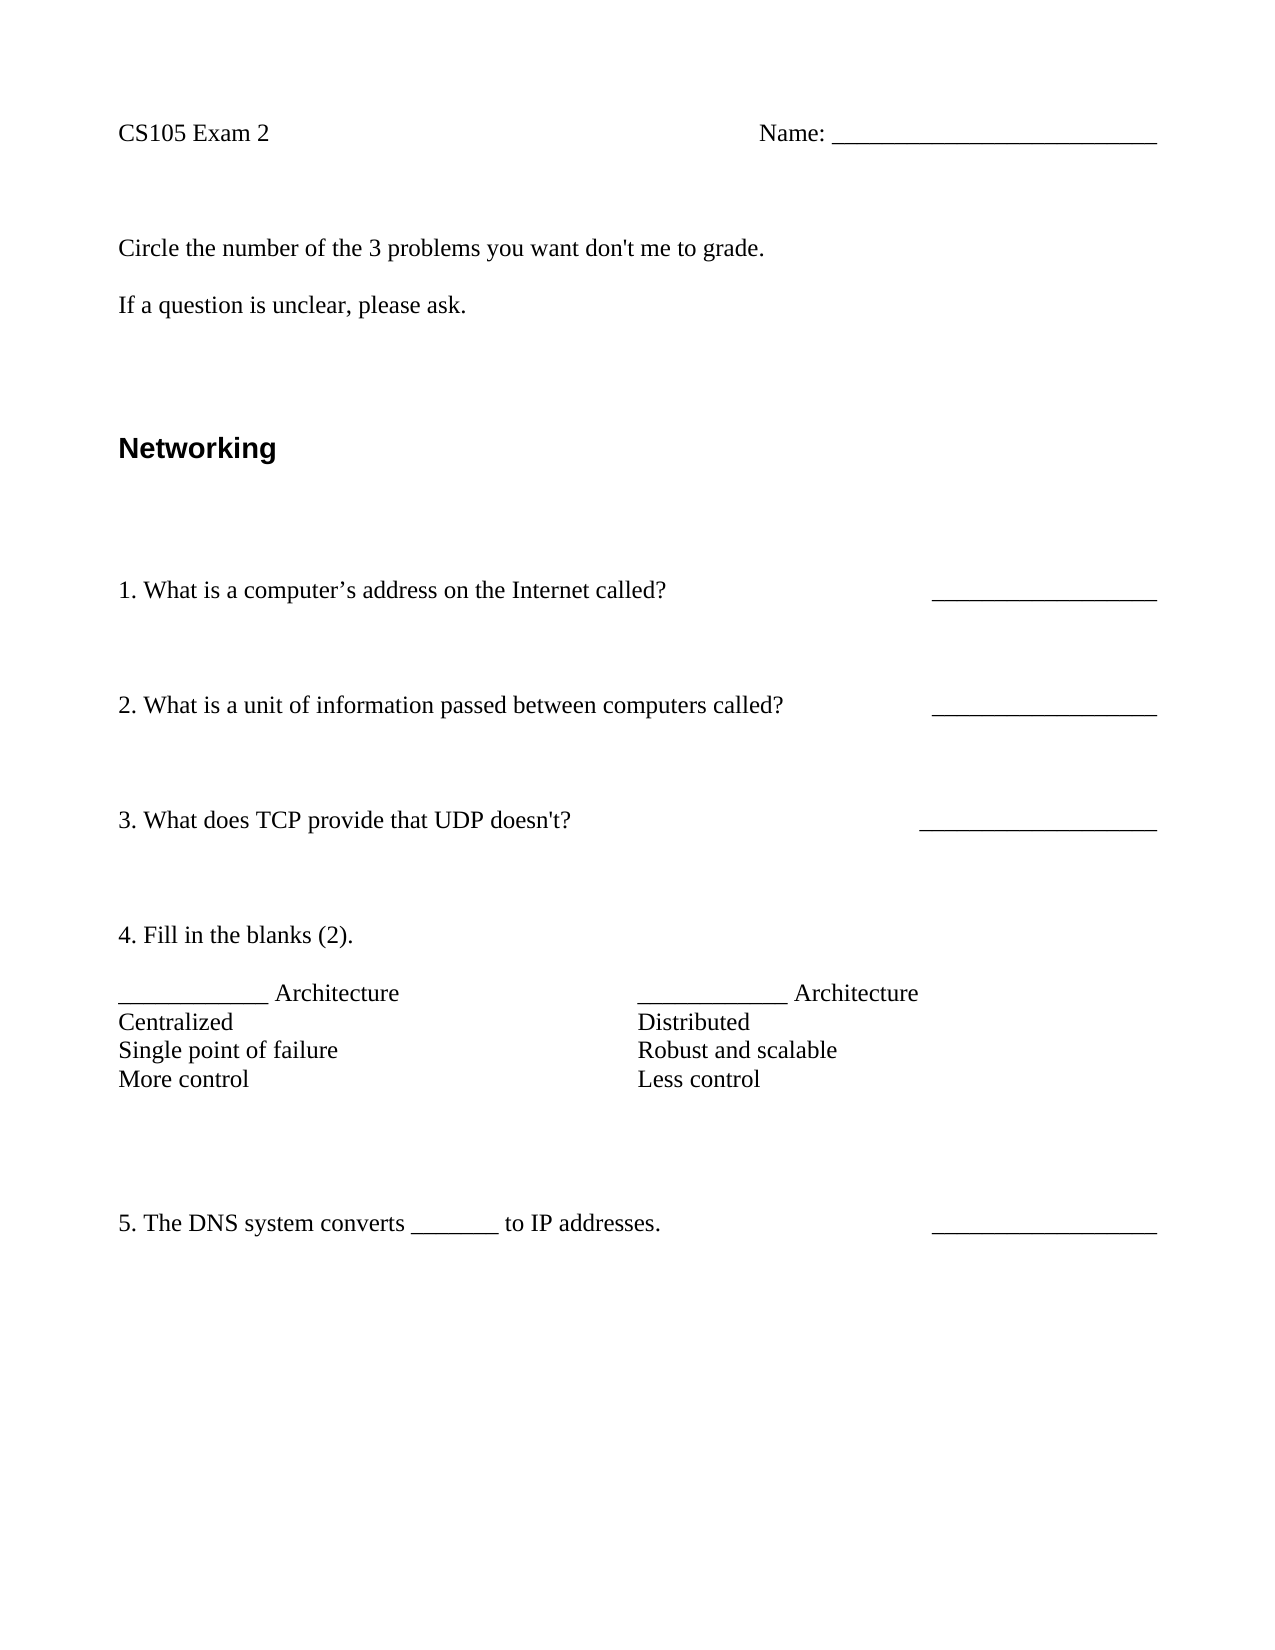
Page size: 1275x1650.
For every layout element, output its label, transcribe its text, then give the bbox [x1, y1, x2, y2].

text If a question is unclear, please ask. [118, 291, 1157, 319]
text CS105 Exam 2 Name: __________________________ [118, 118, 1157, 147]
table_header ____________ Architecture [118, 978, 637, 1007]
text 4. Fill in the blanks (2). [118, 920, 1157, 949]
text 3. What does TCP provide that UDP doesn't? ___________________ [118, 805, 1157, 834]
text 1. What is a computer’s address on the Internet called? __________________ [118, 575, 1157, 604]
table_header ____________ Architecture [638, 978, 1157, 1007]
table_cell Distributed Robust and scalable Less control [638, 1007, 1157, 1093]
table_cell Centralized Single point of failure More control [118, 1007, 637, 1093]
text 2. What is a unit of information passed between computers called? __________________ [118, 690, 1157, 719]
subtitle Networking [118, 431, 1157, 464]
text 5. The DNS system converts _______ to IP addresses. __________________ [118, 1208, 1157, 1237]
text Circle the number of the 3 problems you want don't me to grade. [118, 233, 1157, 262]
